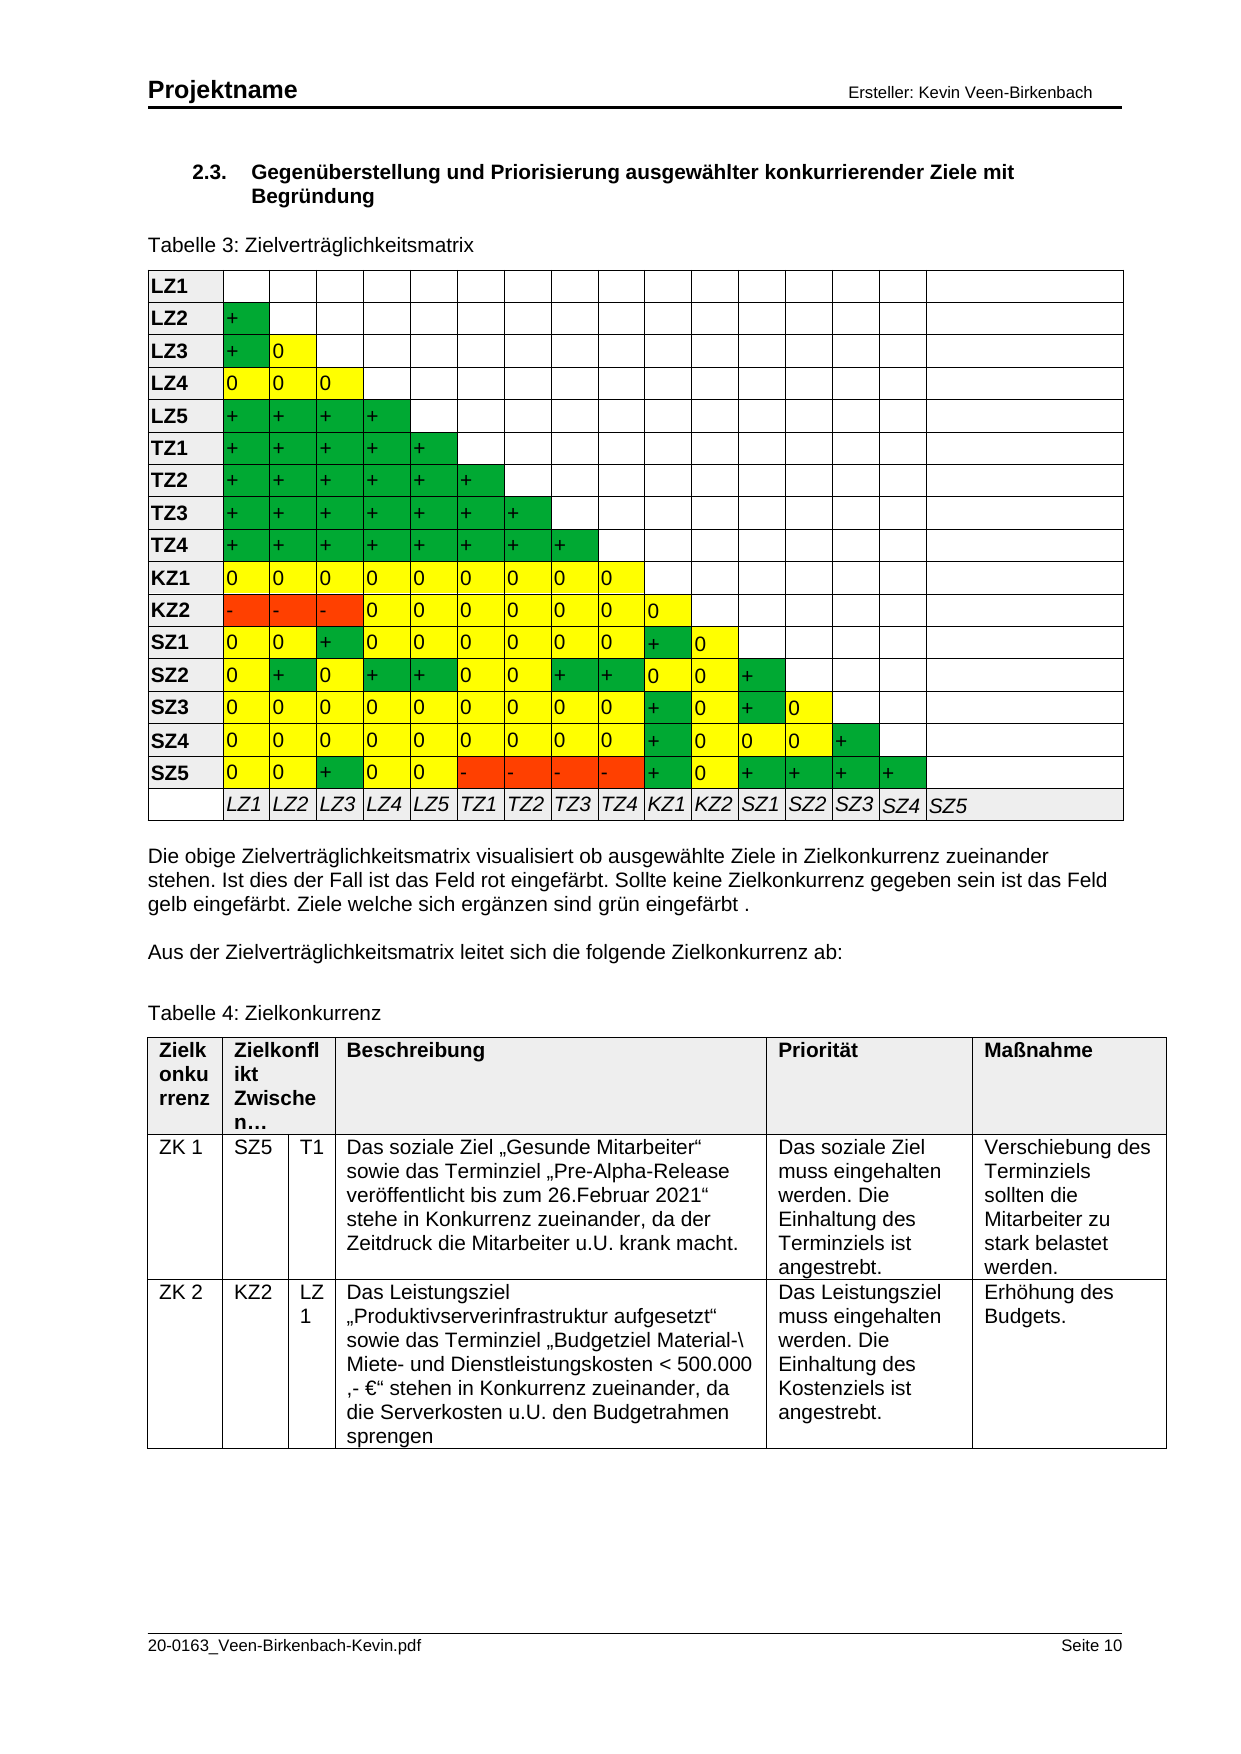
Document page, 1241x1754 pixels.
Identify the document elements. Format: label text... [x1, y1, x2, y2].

table_cell [739, 595, 785, 626]
table_cell - [552, 757, 598, 788]
table_cell [458, 400, 504, 432]
table_cell 0 [786, 692, 832, 723]
table_cell 0 [411, 757, 457, 788]
table_cell 0 [224, 692, 269, 723]
table_cell [599, 303, 644, 334]
table_cell 0 [645, 595, 691, 626]
table_cell 0 [458, 692, 504, 723]
table_cell TZ2 [505, 789, 551, 820]
table_cell + [317, 757, 363, 788]
table_header [880, 271, 926, 302]
table_header [739, 271, 785, 302]
table_header [927, 271, 1123, 302]
table_cell + [364, 497, 410, 529]
table_cell [645, 433, 691, 464]
table_cell 0 [224, 659, 269, 691]
table_cell + [317, 465, 363, 496]
table_cell [552, 368, 598, 399]
table_cell 0 [692, 724, 738, 756]
table_cell [552, 465, 598, 496]
table_cell LZ4 [364, 789, 410, 820]
table_cell SZ3 [833, 789, 879, 820]
table_cell [833, 433, 879, 464]
table_cell [692, 562, 738, 593]
table_cell [927, 627, 1123, 658]
table_cell [739, 562, 785, 593]
table_cell Das Leistungsziel muss eingehalten werden. Die Einhaltung des Kostenziels ist angestrebt. [767, 1280, 972, 1447]
table_cell + [739, 757, 785, 788]
table_cell [927, 400, 1123, 432]
table_cell [739, 335, 785, 367]
table_cell 0 [317, 724, 363, 756]
table_cell - [317, 595, 363, 626]
table_cell [927, 530, 1123, 561]
table_cell + [880, 757, 926, 788]
table_header [786, 271, 832, 302]
table_cell + [411, 497, 457, 529]
table_cell [880, 368, 926, 399]
table_cell SZ3 [149, 692, 223, 723]
table_header [599, 271, 644, 302]
table_cell [364, 335, 410, 367]
table_header [458, 271, 504, 302]
table_cell [880, 692, 926, 723]
table_cell [552, 497, 598, 529]
table_cell [786, 400, 832, 432]
table_cell [786, 465, 832, 496]
table_cell + [411, 530, 457, 561]
table_cell [739, 368, 785, 399]
table_cell 0 [317, 368, 363, 399]
table_cell [458, 303, 504, 334]
table_cell [833, 659, 879, 691]
table_cell + [645, 757, 691, 788]
table_cell KZ2 [223, 1280, 288, 1447]
table_cell SZ4 [149, 724, 223, 756]
table_header [364, 271, 410, 302]
table_cell SZ2 [149, 659, 223, 691]
table_cell + [224, 335, 269, 367]
table_cell [364, 368, 410, 399]
table_cell SZ5 [927, 789, 1123, 820]
table_cell [270, 303, 316, 334]
table_cell [645, 562, 691, 593]
table_cell [505, 303, 551, 334]
text Tabelle 3: Zielverträglichkeitsmatrix [148, 233, 1122, 257]
table_cell [927, 368, 1123, 399]
table_cell [786, 562, 832, 593]
table_cell 0 [692, 627, 738, 658]
table_cell [880, 595, 926, 626]
table_cell 0 [692, 757, 738, 788]
table_cell [692, 433, 738, 464]
table_cell KZ2 [692, 789, 738, 820]
table_cell [317, 303, 363, 334]
table_cell - [224, 595, 269, 626]
table_cell + [364, 400, 410, 432]
table_cell 0 [552, 692, 598, 723]
table_cell 0 [224, 627, 269, 658]
table_cell [833, 692, 879, 723]
table_cell 0 [692, 692, 738, 723]
table_cell [599, 433, 644, 464]
table_cell 0 [224, 724, 269, 756]
table_header [552, 271, 598, 302]
table_cell + [458, 465, 504, 496]
table_cell [505, 335, 551, 367]
table_cell [692, 400, 738, 432]
table_cell TZ4 [149, 530, 223, 561]
table_cell + [505, 497, 551, 529]
table_cell LZ2 [270, 789, 316, 820]
table_cell [739, 433, 785, 464]
table_cell + [224, 530, 269, 561]
table_cell 0 [458, 659, 504, 691]
table_cell [599, 497, 644, 529]
table_cell 0 [552, 562, 598, 593]
table_cell 0 [552, 595, 598, 626]
table_cell + [317, 627, 363, 658]
table_cell + [411, 659, 457, 691]
table_cell [739, 465, 785, 496]
table_cell [692, 465, 738, 496]
table_cell [317, 335, 363, 367]
table_cell LZ1 [289, 1280, 335, 1447]
table_cell LZ5 [149, 400, 223, 432]
table_cell [739, 400, 785, 432]
table_cell 0 [364, 562, 410, 593]
table_header [270, 271, 316, 302]
table_cell [739, 303, 785, 334]
table_cell 0 [599, 724, 644, 756]
table_cell 0 [599, 692, 644, 723]
table_cell [786, 303, 832, 334]
table_cell 0 [224, 562, 269, 593]
table_cell [149, 789, 223, 820]
table_cell 0 [364, 757, 410, 788]
table_cell 0 [458, 595, 504, 626]
table_cell [880, 724, 926, 756]
table_cell SZ5 [149, 757, 223, 788]
table_cell [599, 335, 644, 367]
table_cell [927, 562, 1123, 593]
table_cell + [645, 692, 691, 723]
table_cell + [364, 659, 410, 691]
table_cell Verschiebung des Terminziels sollten die Mitarbeiter zu stark belastet werden. [973, 1135, 1166, 1279]
table_cell - [270, 595, 316, 626]
table_cell [927, 303, 1123, 334]
table_cell [645, 303, 691, 334]
table_cell 0 [739, 724, 785, 756]
table_cell + [270, 465, 316, 496]
table_cell [645, 530, 691, 561]
table_cell [927, 757, 1123, 788]
table_cell Das soziale Ziel muss eingehalten werden. Die Einhaltung des Terminziels ist angestrebt. [767, 1135, 972, 1279]
table_cell + [317, 400, 363, 432]
table_cell TZ1 [149, 433, 223, 464]
table_header [224, 271, 269, 302]
table_cell - [505, 757, 551, 788]
table_cell SZ1 [739, 789, 785, 820]
table_cell [833, 400, 879, 432]
table_cell 0 [270, 335, 316, 367]
table_cell [833, 303, 879, 334]
table_header [411, 271, 457, 302]
text Tabelle 4: Zielkonkurrenz [148, 1001, 1122, 1024]
table_cell [599, 400, 644, 432]
table_cell [692, 368, 738, 399]
table_cell [833, 335, 879, 367]
table_cell + [270, 400, 316, 432]
subtitle Gegenüberstellung und Priorisierung ausgewählter konkurrierender Ziele mit Begründung [192, 160, 1122, 208]
table_cell + [270, 659, 316, 691]
table_cell 0 [552, 724, 598, 756]
table_header [692, 271, 738, 302]
table_cell TZ3 [149, 497, 223, 529]
table_cell [880, 400, 926, 432]
table_cell [927, 335, 1123, 367]
table_cell [786, 595, 832, 626]
table_cell [786, 433, 832, 464]
table_cell 0 [270, 562, 316, 593]
table_cell 0 [317, 562, 363, 593]
table_cell [880, 497, 926, 529]
table_cell + [552, 659, 598, 691]
table_cell [927, 692, 1123, 723]
table_cell + [552, 530, 598, 561]
table_header [645, 271, 691, 302]
table_cell + [739, 692, 785, 723]
table_cell LZ4 [149, 368, 223, 399]
table_cell + [645, 724, 691, 756]
table_cell [786, 659, 832, 691]
table_cell [739, 530, 785, 561]
table_cell + [270, 497, 316, 529]
table_cell + [224, 400, 269, 432]
table_cell [458, 368, 504, 399]
table_cell [505, 465, 551, 496]
table_header Maßnahme [973, 1038, 1166, 1134]
table_cell + [364, 530, 410, 561]
table_cell + [458, 497, 504, 529]
table_header Zielkonkurrenz [148, 1038, 222, 1134]
table_cell [880, 335, 926, 367]
text Die obige Zielverträglichkeitsmatrix visualisiert ob ausgewählte Ziele in Zielkonkurrenz zueinander stehen. Ist dies der Fall ist das Feld rot eingefärbt. Sollte keine Zielkonkurrenz gegeben sein ist das Feld gelb eingefärbt. Ziele welche sich ergänzen sind grün eingefärbt . [148, 844, 1122, 916]
table_cell 0 [411, 595, 457, 626]
table_cell 0 [599, 595, 644, 626]
table_cell 0 [364, 692, 410, 723]
table_cell [411, 303, 457, 334]
table_cell 0 [270, 692, 316, 723]
table_cell TZ3 [552, 789, 598, 820]
table_header LZ1 [149, 271, 223, 302]
table_cell [833, 497, 879, 529]
table_cell 0 [224, 368, 269, 399]
table_header Beschreibung [336, 1038, 766, 1134]
table_cell SZ4 [880, 789, 926, 820]
table_cell [880, 303, 926, 334]
table_cell + [224, 465, 269, 496]
table_cell [880, 562, 926, 593]
table_cell 0 [505, 595, 551, 626]
table_cell [833, 627, 879, 658]
table_cell + [317, 433, 363, 464]
table_cell [505, 433, 551, 464]
table_cell [599, 465, 644, 496]
table_cell LZ3 [149, 335, 223, 367]
table_cell [880, 530, 926, 561]
table_cell + [364, 465, 410, 496]
table_cell [833, 595, 879, 626]
table_cell [552, 303, 598, 334]
table_cell [692, 335, 738, 367]
table_cell + [411, 465, 457, 496]
table_cell LZ2 [149, 303, 223, 334]
table_cell [880, 465, 926, 496]
table_cell + [505, 530, 551, 561]
table_cell 0 [411, 562, 457, 593]
table_cell SZ5 [223, 1135, 288, 1279]
table_cell [833, 368, 879, 399]
table_cell + [833, 757, 879, 788]
table_cell [833, 530, 879, 561]
table_cell LZ1 [224, 789, 269, 820]
table_cell 0 [317, 659, 363, 691]
table_cell ZK 1 [148, 1135, 222, 1279]
table_cell 0 [645, 659, 691, 691]
table_cell [458, 335, 504, 367]
table_cell [645, 368, 691, 399]
table_cell [552, 433, 598, 464]
table_cell + [458, 530, 504, 561]
table_cell 0 [552, 627, 598, 658]
table_cell [692, 497, 738, 529]
table_cell 0 [692, 659, 738, 691]
table_cell [411, 335, 457, 367]
table_cell SZ2 [786, 789, 832, 820]
table_cell [786, 335, 832, 367]
table_cell TZ2 [149, 465, 223, 496]
table_cell [692, 530, 738, 561]
table_cell [645, 465, 691, 496]
table_cell 0 [505, 692, 551, 723]
table_cell [927, 659, 1123, 691]
table_cell 0 [270, 368, 316, 399]
table_cell 0 [364, 724, 410, 756]
table_cell + [224, 433, 269, 464]
table_cell [739, 497, 785, 529]
table_cell 0 [599, 562, 644, 593]
table_cell [411, 400, 457, 432]
table_cell + [833, 724, 879, 756]
table_cell + [270, 530, 316, 561]
table_cell 0 [411, 724, 457, 756]
table_header Zielkonflikt Zwischen… [223, 1038, 335, 1134]
table_cell + [224, 303, 269, 334]
table_cell 0 [458, 627, 504, 658]
table_cell 0 [458, 724, 504, 756]
table_cell + [364, 433, 410, 464]
table_cell 0 [270, 724, 316, 756]
table_cell - [458, 757, 504, 788]
table_cell [880, 627, 926, 658]
table_cell [786, 368, 832, 399]
text Aus der Zielverträglichkeitsmatrix leitet sich die folgende Zielkonkurrenz ab: [148, 940, 1122, 964]
table_cell Erhöhung des Budgets. [973, 1280, 1166, 1447]
table_cell [833, 562, 879, 593]
table_cell 0 [224, 757, 269, 788]
table_cell Das soziale Ziel „Gesunde Mitarbeiter“ sowie das Terminziel „Pre-Alpha-Release veröffentlicht bis zum 26.Februar 2021“ stehe in Konkurrenz zueinander, da der Zeitdruck die Mitarbeiter u.U. krank macht. [336, 1135, 766, 1279]
table_cell ZK 2 [148, 1280, 222, 1447]
table_cell + [224, 497, 269, 529]
table_cell [927, 595, 1123, 626]
table_cell [739, 627, 785, 658]
table_cell [364, 303, 410, 334]
table_cell [927, 497, 1123, 529]
table_cell [786, 627, 832, 658]
table_cell 0 [505, 627, 551, 658]
table_cell TZ4 [599, 789, 644, 820]
table_cell 0 [411, 692, 457, 723]
table_cell KZ2 [149, 595, 223, 626]
table_cell [645, 497, 691, 529]
table_cell [880, 433, 926, 464]
table_cell [880, 659, 926, 691]
table_cell [505, 400, 551, 432]
table_cell T1 [289, 1135, 335, 1279]
table_cell 0 [786, 724, 832, 756]
table_cell 0 [364, 627, 410, 658]
table_cell + [411, 433, 457, 464]
table_cell 0 [411, 627, 457, 658]
table_cell + [739, 659, 785, 691]
table_cell [927, 724, 1123, 756]
table_cell + [786, 757, 832, 788]
table_cell + [599, 659, 644, 691]
table_cell LZ3 [317, 789, 363, 820]
table_cell TZ1 [458, 789, 504, 820]
table_header [317, 271, 363, 302]
table_cell [927, 433, 1123, 464]
table_cell [411, 368, 457, 399]
table_cell + [317, 530, 363, 561]
table_cell [927, 465, 1123, 496]
table_cell [458, 433, 504, 464]
table_cell 0 [505, 724, 551, 756]
table_cell KZ1 [149, 562, 223, 593]
table_cell [552, 400, 598, 432]
table_cell [552, 335, 598, 367]
table_cell + [270, 433, 316, 464]
table_cell KZ1 [645, 789, 691, 820]
table_cell 0 [270, 627, 316, 658]
table_cell 0 [364, 595, 410, 626]
table_cell Das Leistungsziel „Produktivserverinfrastruktur aufgesetzt“ sowie das Terminziel „Budgetziel Material-\Miete- und Dienstleistungskosten < 500.000 ,- €“ stehen in Konkurrenz zueinander, da die Serverkosten u.U. den Budgetrahmen sprengen [336, 1280, 766, 1447]
table_cell [692, 303, 738, 334]
table_cell - [599, 757, 644, 788]
table_cell 0 [458, 562, 504, 593]
table_cell [599, 530, 644, 561]
table_cell + [645, 627, 691, 658]
table_cell [833, 465, 879, 496]
table_header Priorität [767, 1038, 972, 1134]
table_header [833, 271, 879, 302]
table_cell SZ1 [149, 627, 223, 658]
table_cell [786, 497, 832, 529]
table_header [505, 271, 551, 302]
table_cell [505, 368, 551, 399]
table_cell + [317, 497, 363, 529]
table_cell [786, 530, 832, 561]
table_cell 0 [599, 627, 644, 658]
table_cell [599, 368, 644, 399]
table_cell [645, 400, 691, 432]
table_cell [645, 335, 691, 367]
table_cell 0 [505, 659, 551, 691]
table_cell 0 [270, 757, 316, 788]
table_cell LZ5 [411, 789, 457, 820]
table_cell 0 [505, 562, 551, 593]
table_cell [692, 595, 738, 626]
table_cell 0 [317, 692, 363, 723]
